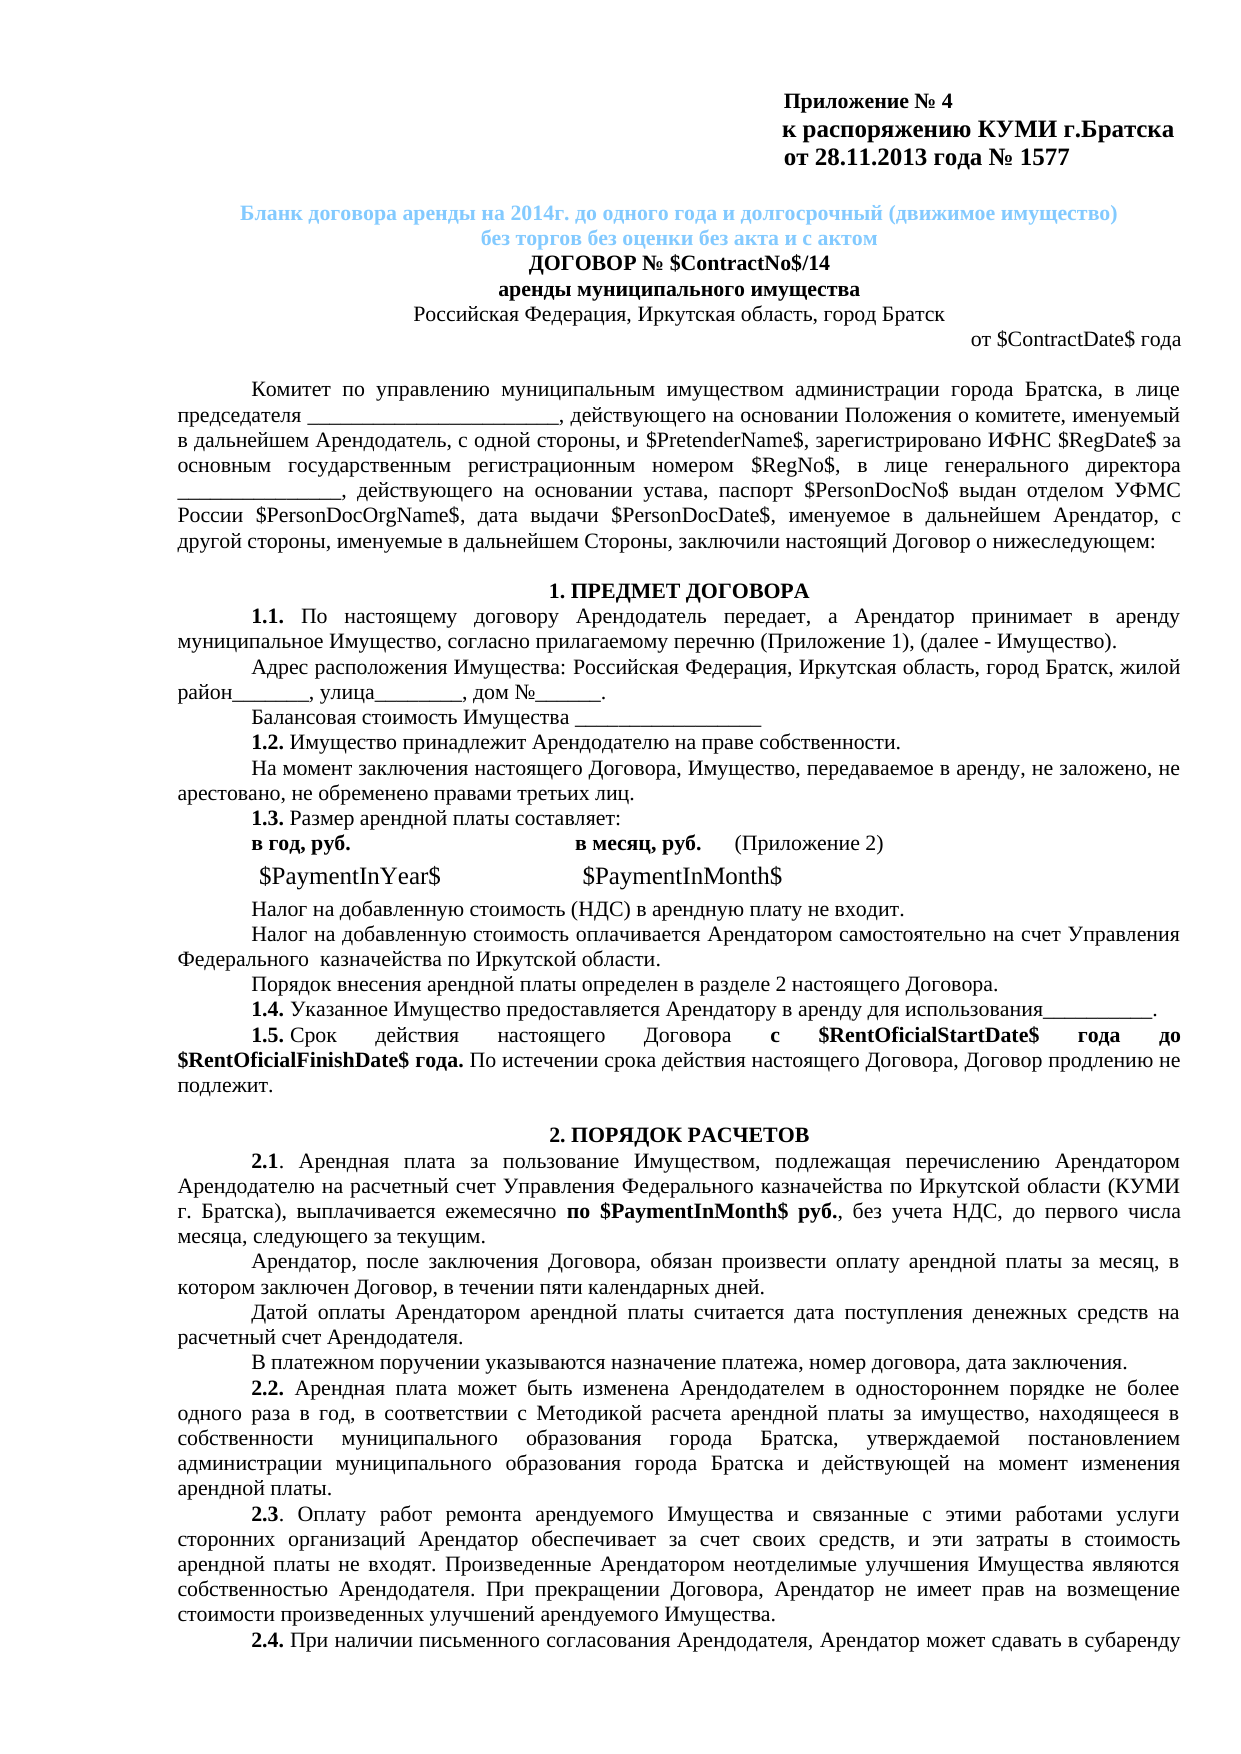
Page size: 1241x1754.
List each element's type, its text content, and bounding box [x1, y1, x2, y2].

text Бланк договора аренды на 2014г. до одного года и долгосрочный (движимое имущество) [177, 200, 1181, 225]
text от 28.11.2013 года № 1577 [783, 142, 1181, 171]
text В платежном поручении указываются назначение платежа, номер договора, дата заключения. [177, 1349, 1181, 1374]
text Адрес расположения Имущества: Российская Федерация, Иркутская область, город Братск, жилой район_______, улица________, дом №______. [177, 654, 1181, 704]
text 1.2. Имущество принадлежит Арендодателю на праве собственности. [177, 729, 1181, 754]
text Арендатор, после заключения Договора, обязан произвести оплату арендной платы за месяц, в котором заключен Договор, в течении пяти календарных дней. [177, 1248, 1181, 1299]
text Российская Федерация, Иркутская область, город Братск [177, 301, 1181, 326]
list Указанное Имущество предоставляется Арендатору в аренду для использования__________. [177, 996, 1181, 1022]
text 2.3. Оплату работ ремонта арендуемого Имущества и связанные с этими работами услуги сторонних организаций Арендатор обеспечивает за счет своих средств, и эти затраты в стоимость арендной платы не входят. Произведенные Арендатором неотделимые улучшения Имущества являются собственностью Арендодателя. При прекращении Договора, Арендатор не имеет прав на возмещение стоимости произведенных улучшений арендуемого Имущества. [177, 1501, 1181, 1627]
text 1.3. Размер арендной платы составляет: [177, 805, 1181, 830]
table_header $PaymentInYear$ [253, 855, 576, 896]
text ДОГОВОР № $ContractNo$/14 [177, 250, 1181, 276]
text 1.1. По настоящему договору Арендодатель передает, а Арендатор принимает в аренду муниципальное Имущество, согласно прилагаемому перечню (Приложение 1), (далее - Имущество). [177, 603, 1181, 654]
table_header $PaymentInMonth$ [576, 855, 895, 896]
text На момент заключения настоящего Договора, Имущество, передаваемое в аренду, не заложено, не арестовано, не обременено правами третьих лиц. [177, 754, 1181, 805]
text 2.1. Арендная плата за пользование Имуществом, подлежащая перечислению Арендатором Арендодателю на расчетный счет Управления Федерального казначейства по Иркутской области (КУМИ г. Братска), выплачивается ежемесячно по $PaymentInMonth$ руб., без учета НДС, до первого числа месяца, следующего за текущим. [177, 1148, 1181, 1248]
text Комитет по управлению муниципальным имуществом администрации города Братска, в лице председателя _______________________, действующего на основании Положения о комитете, именуемый в дальнейшем Арендодатель, с одной стороны, и $PretenderName$, зарегистрировано ИФНС $RegDate$ за основным государственным регистрационным номером $RegNo$, в лице генерального директора _______________, действующего на основании устава, паспорт $PersonDocNo$ выдан отделом УФМС России $PersonDocOrgName$, дата выдачи $PersonDocDate$, именуемое в дальнейшем Арендатор, с другой стороны, именуемые в дальнейшем Стороны, заключили настоящий Договор о нижеследующем: [177, 376, 1181, 553]
text от $ContractDate$ года [177, 326, 1181, 351]
text Балансовая стоимость Имущества _________________ [177, 704, 1181, 729]
text 2.2. Арендная плата может быть изменена Арендодателем в одностороннем порядке не более одного раза в год, в соответствии с Методикой расчета арендной платы за имущество, находящееся в собственности муниципального образования города Братска, утверждаемой постановлением администрации муниципального образования города Братска и действующей на момент изменения арендной платы. [177, 1374, 1181, 1501]
text аренды муниципального имущества [177, 276, 1181, 301]
text Приложение № 4 [783, 88, 1181, 114]
text Налог на добавленную стоимость (НДС) в арендную плату не входит. [177, 896, 1181, 921]
text Порядок внесения арендной платы определен в разделе 2 настоящего Договора. [177, 971, 1181, 996]
text 2. ПОРЯДОК РАСЧЕТОВ [177, 1122, 1181, 1148]
text в год, руб. в месяц, руб. (Приложение 2) [177, 830, 1181, 855]
list Срок действия настоящего Договора с $RentOficialStartDate$ года до $RentOficialFinishDate$ года. По истечении срока действия настоящего Договора, Договор продлению не подлежит. [177, 1022, 1181, 1097]
text Налог на добавленную стоимость оплачивается Арендатором самостоятельно на счет Управления Федерального казначейства по Иркутской области. [177, 921, 1181, 971]
list При наличии письменного согласования Арендодателя, Арендатор может сдавать в субаренду [177, 1627, 1181, 1652]
text без торгов без оценки без акта и с актом [177, 225, 1181, 250]
text 1. ПРЕДМЕТ ДОГОВОРА [177, 578, 1181, 603]
text Датой оплаты Арендатором арендной платы считается дата поступления денежных средств на расчетный счет Арендодателя. [177, 1299, 1181, 1349]
text к распоряжению КУМИ г.Братска [782, 114, 1181, 142]
